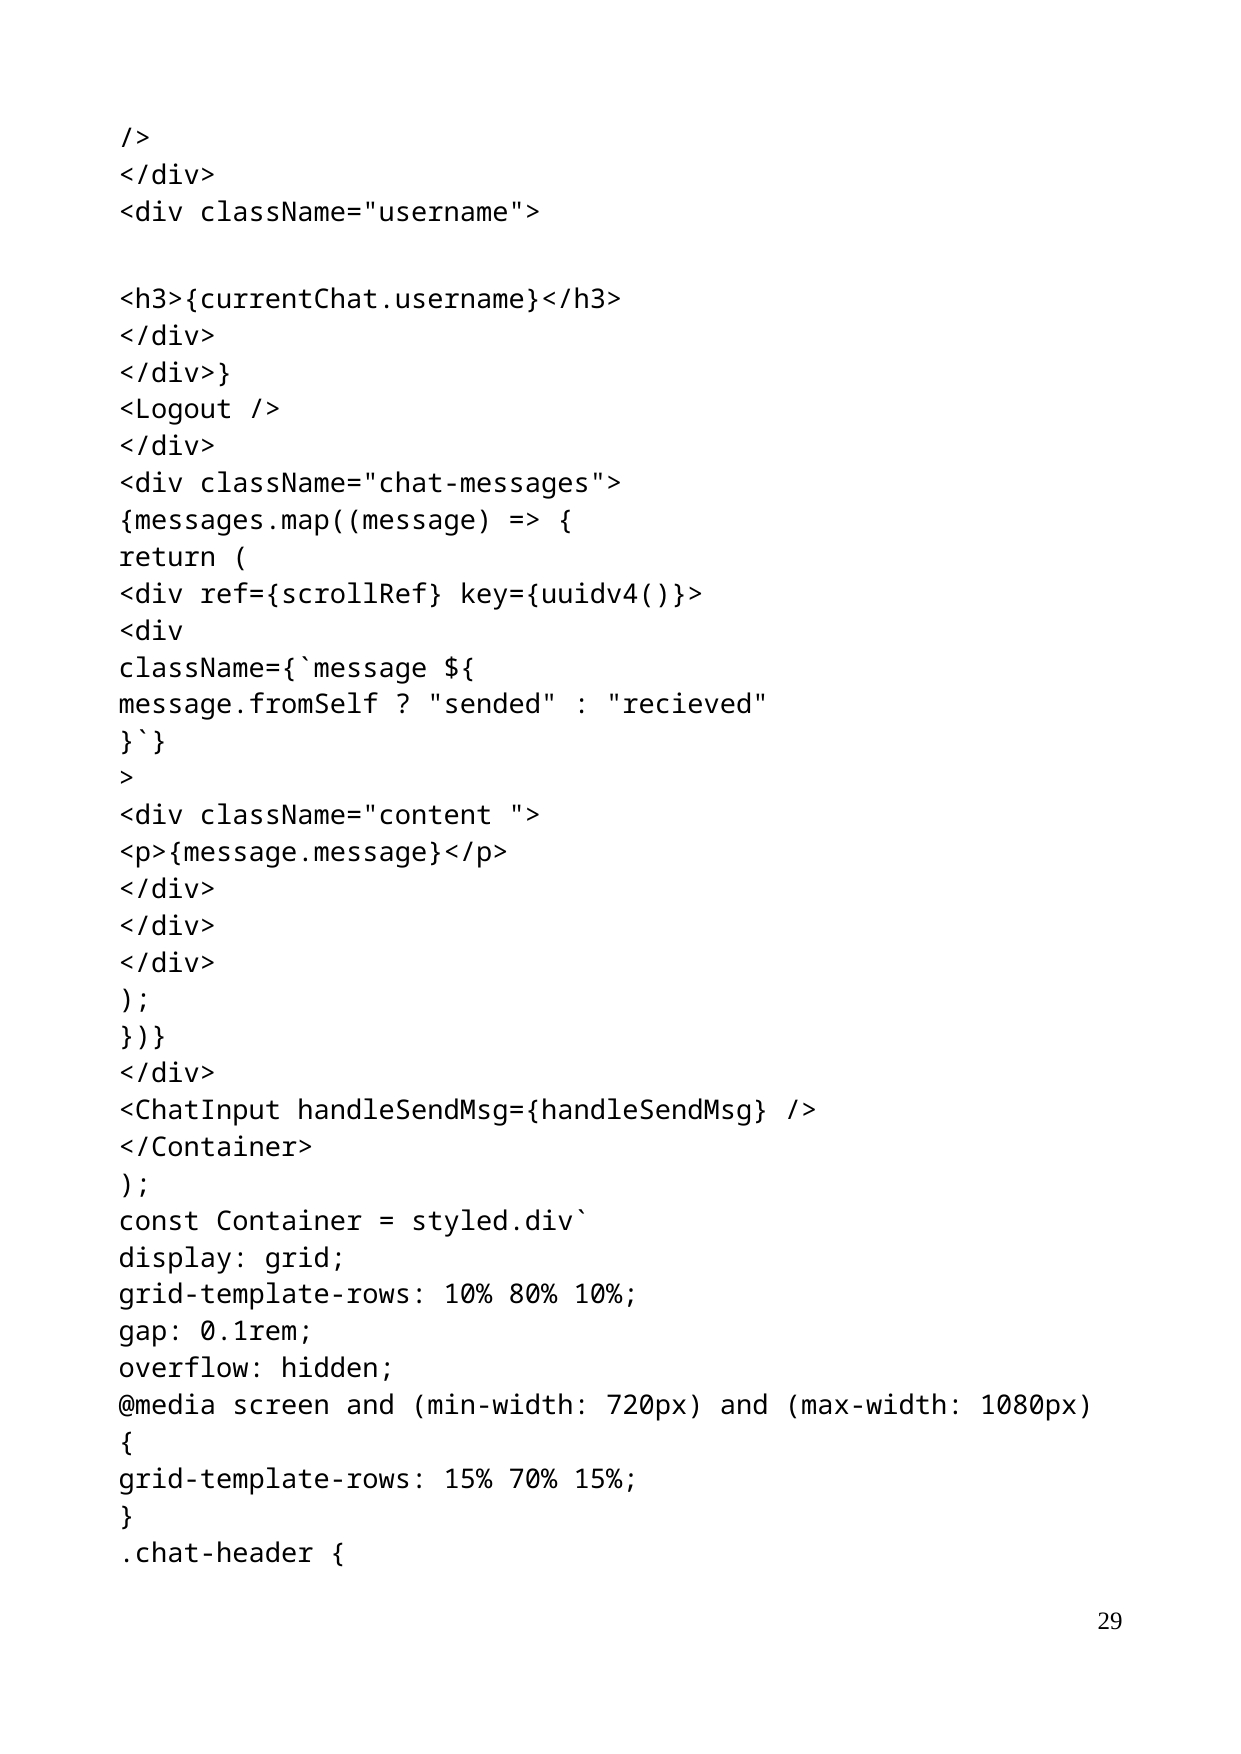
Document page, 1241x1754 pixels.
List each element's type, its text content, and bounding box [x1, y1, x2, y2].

text ); [118, 980, 1122, 1017]
text </div> [118, 943, 1122, 980]
text </div> [118, 906, 1122, 943]
text display: grid; [118, 1238, 1122, 1275]
text className={`message ${ [118, 648, 1122, 685]
text @media screen and (min-width: 720px) and (max-width: 1080px) { [118, 1386, 1122, 1459]
text .chat-header { [118, 1533, 1122, 1570]
text grid-template-rows: 10% 80% 10%; [118, 1275, 1122, 1312]
text <p>{message.message}</p> [118, 832, 1122, 869]
text <div [118, 611, 1122, 648]
text </div> [118, 1054, 1122, 1091]
text </div>} [118, 353, 1122, 390]
text </div> [118, 155, 1122, 192]
text overflow: hidden; [118, 1349, 1122, 1386]
text <div className="chat-messages"> [118, 464, 1122, 501]
text <h3>{currentChat.username}</h3> [118, 279, 1122, 316]
text </div> [118, 869, 1122, 906]
text ); [118, 1164, 1122, 1201]
text > [118, 759, 1122, 796]
text })} [118, 1017, 1122, 1054]
text /> [118, 118, 1122, 155]
text <div className="content "> [118, 796, 1122, 832]
text grid-template-rows: 15% 70% 15%; [118, 1459, 1122, 1496]
text <ChatInput handleSendMsg={handleSendMsg} /> [118, 1091, 1122, 1127]
text <div ref={scrollRef} key={uuidv4()}> [118, 574, 1122, 611]
text const Container = styled.div` [118, 1201, 1122, 1238]
text } [118, 1496, 1122, 1533]
text <div className="username"> [118, 192, 1122, 229]
text </Container> [118, 1127, 1122, 1164]
text <Logout /> [118, 390, 1122, 427]
text gap: 0.1rem; [118, 1312, 1122, 1349]
text {messages.map((message) => { [118, 501, 1122, 537]
text message.fromSelf ? "sended" : "recieved" [118, 685, 1122, 722]
text }`} [118, 722, 1122, 759]
text </div> [118, 427, 1122, 464]
text </div> [118, 316, 1122, 353]
text return ( [118, 537, 1122, 574]
